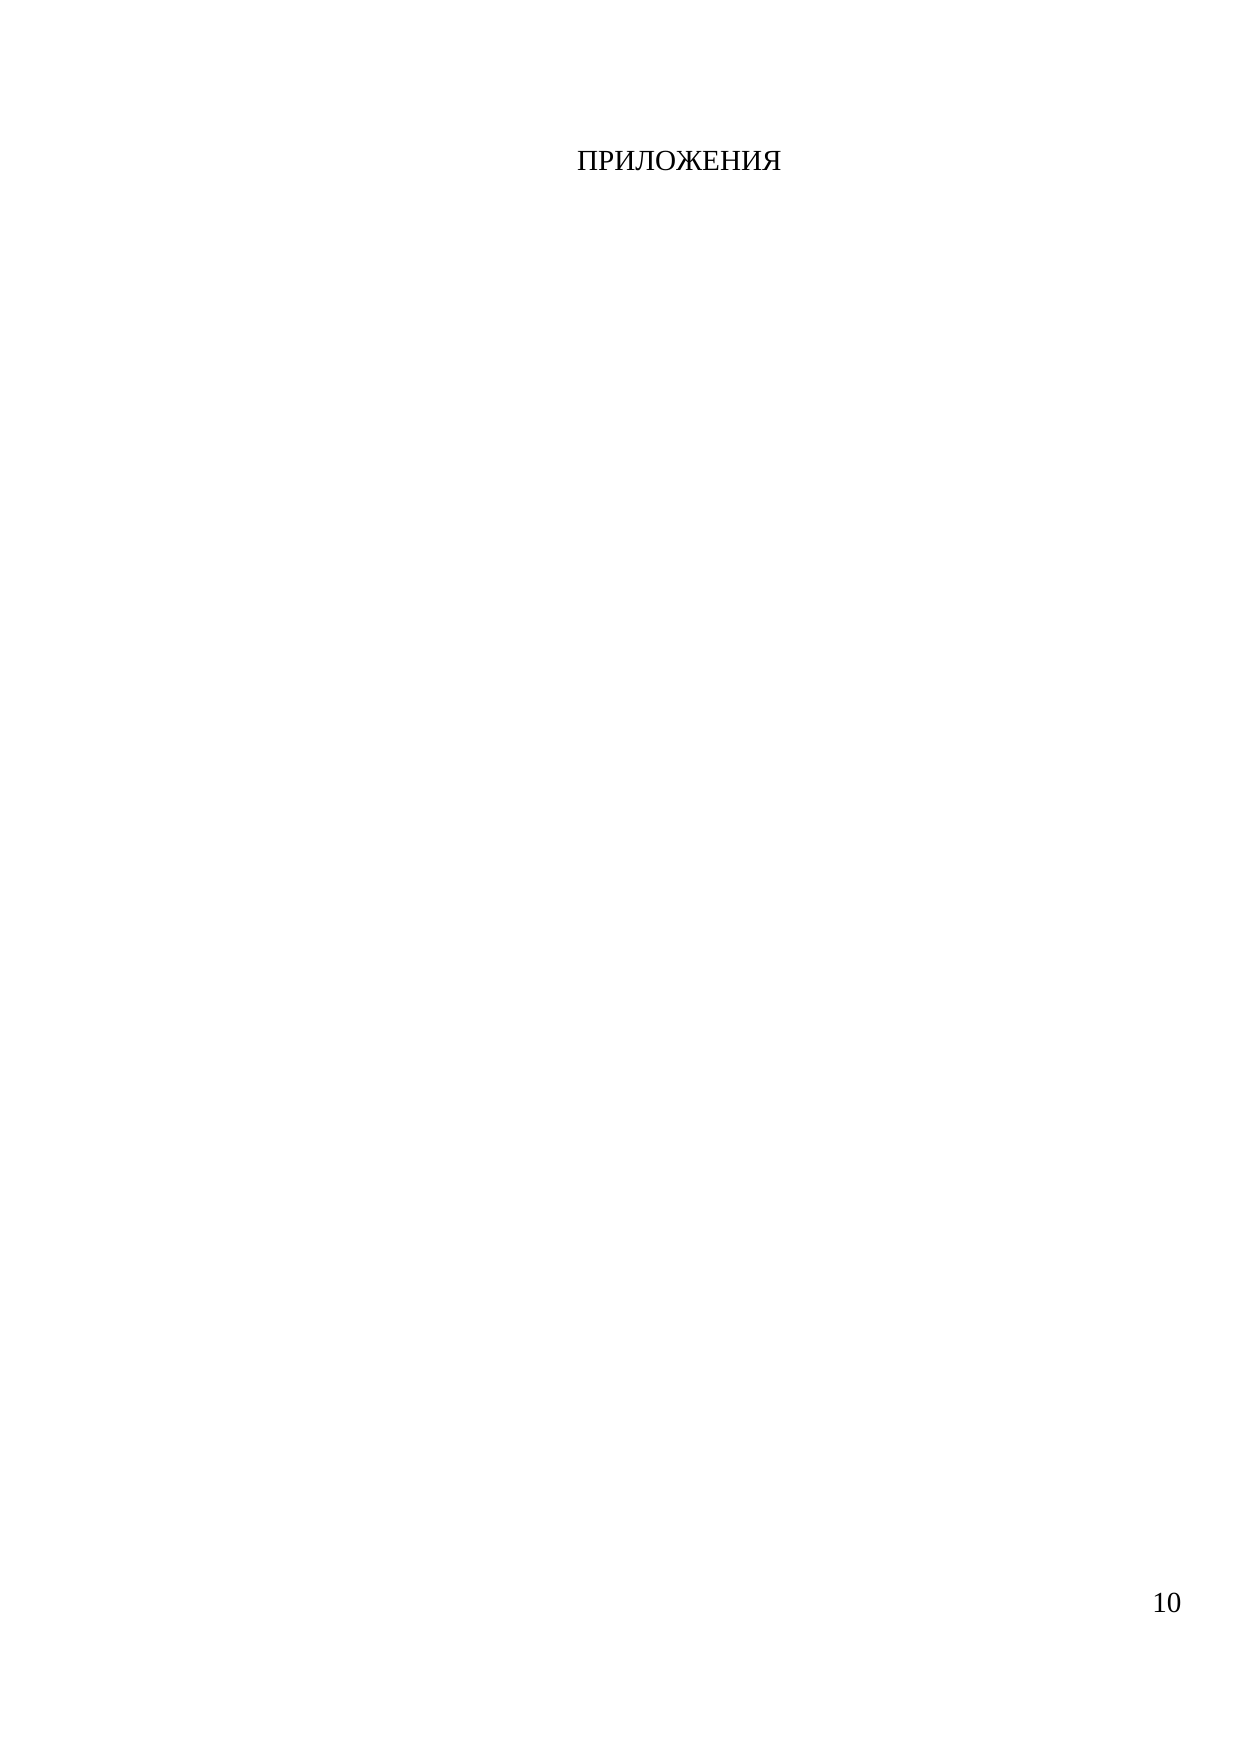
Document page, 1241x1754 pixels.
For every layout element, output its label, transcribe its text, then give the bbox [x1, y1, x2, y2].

subtitle Приложения [177, 143, 1181, 177]
